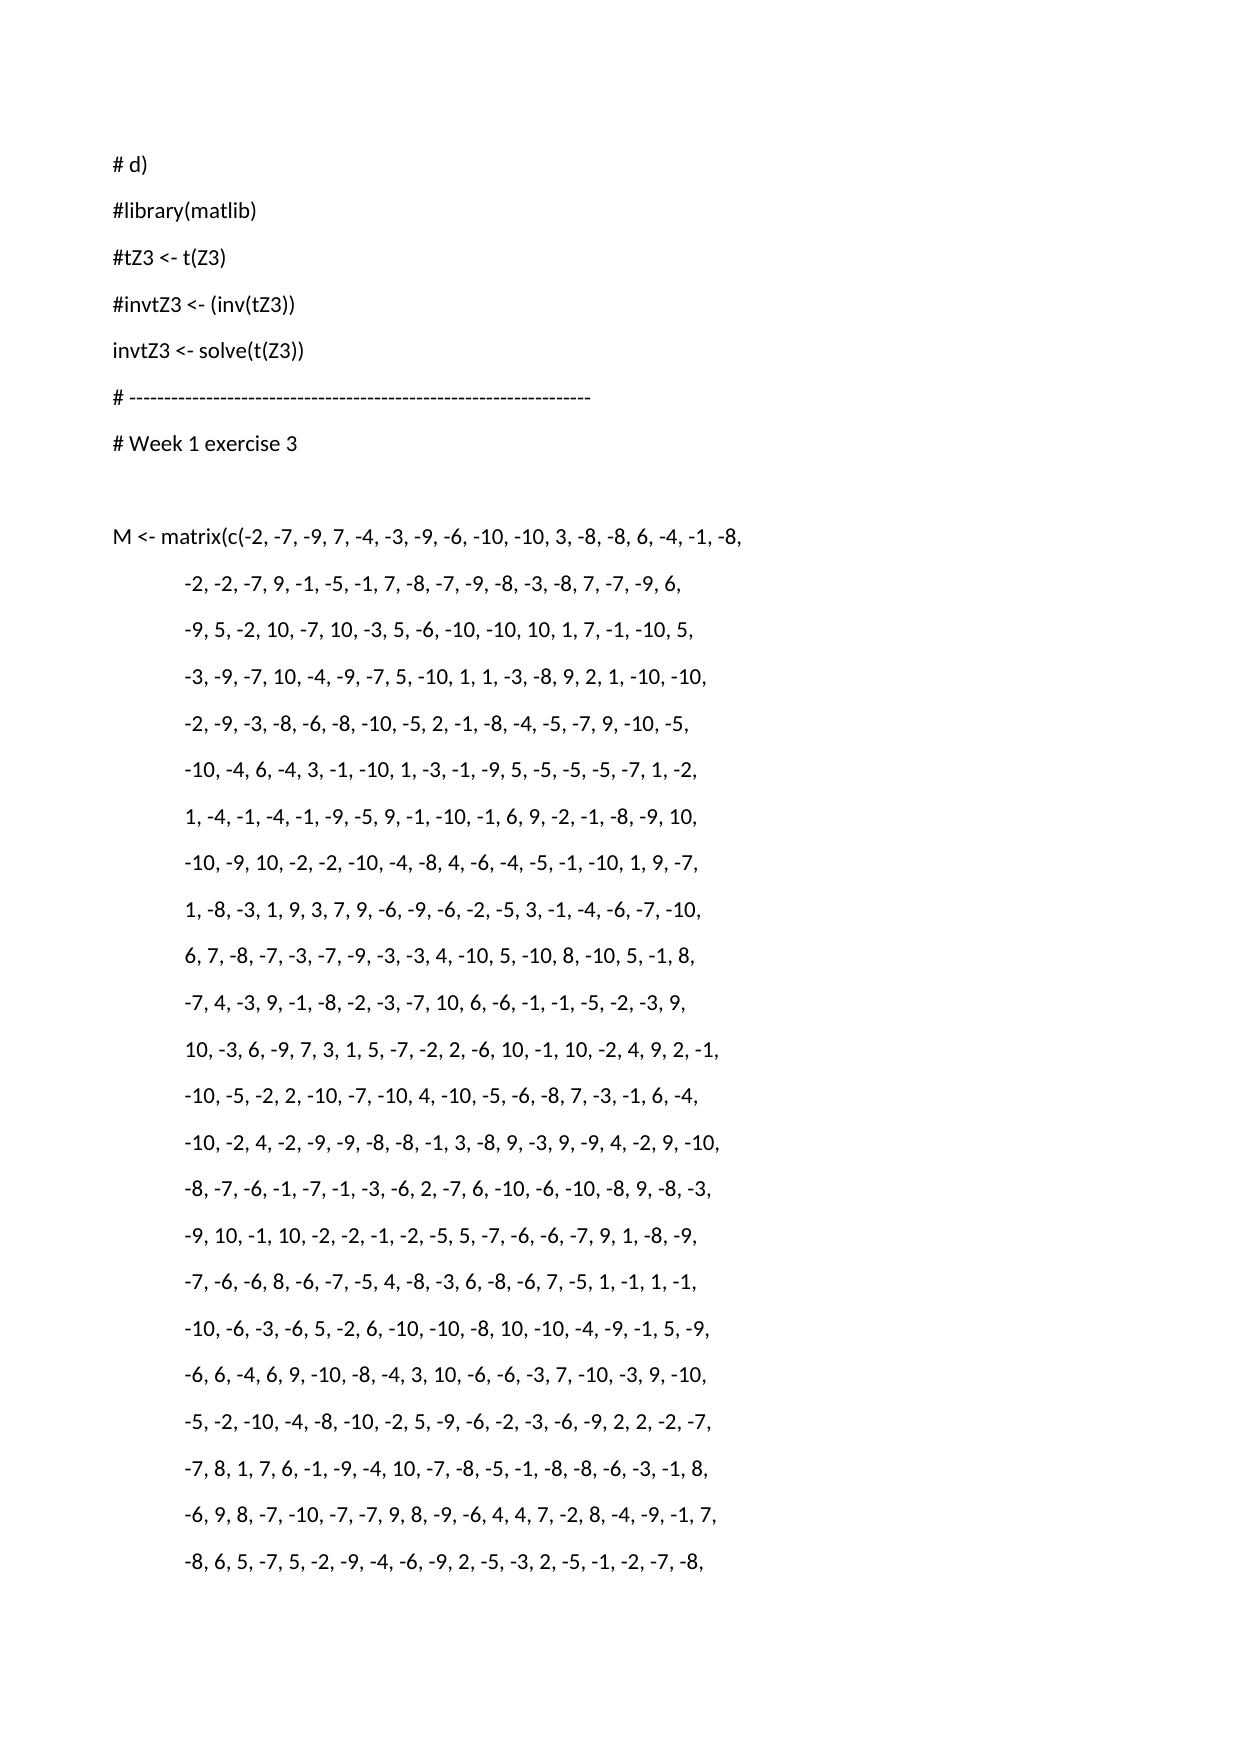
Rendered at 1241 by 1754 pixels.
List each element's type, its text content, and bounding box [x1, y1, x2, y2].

text #tZ3 <- t(Z3) [112, 243, 1128, 271]
text -10, -2, 4, -2, -9, -9, -8, -8, -1, 3, -8, 9, -3, 9, -9, 4, -2, 9, -10, [112, 1128, 1128, 1156]
text 6, 7, -8, -7, -3, -7, -9, -3, -3, 4, -10, 5, -10, 8, -10, 5, -1, 8, [112, 942, 1128, 969]
text -8, 6, 5, -7, 5, -2, -9, -4, -6, -9, 2, -5, -3, 2, -5, -1, -2, -7, -8, [112, 1547, 1128, 1575]
text -10, -5, -2, 2, -10, -7, -10, 4, -10, -5, -6, -8, 7, -3, -1, 6, -4, [112, 1081, 1128, 1109]
text -7, 8, 1, 7, 6, -1, -9, -4, 10, -7, -8, -5, -1, -8, -8, -6, -3, -1, 8, [112, 1454, 1128, 1482]
text -3, -9, -7, 10, -4, -9, -7, 5, -10, 1, 1, -3, -8, 9, 2, 1, -10, -10, [112, 662, 1128, 690]
text -10, -4, 6, -4, 3, -1, -10, 1, -3, -1, -9, 5, -5, -5, -5, -7, 1, -2, [112, 755, 1128, 783]
text -6, 9, 8, -7, -10, -7, -7, 9, 8, -9, -6, 4, 4, 7, -2, 8, -4, -9, -1, 7, [112, 1500, 1128, 1528]
text -6, 6, -4, 6, 9, -10, -8, -4, 3, 10, -6, -6, -3, 7, -10, -3, 9, -10, [112, 1361, 1128, 1389]
text -10, -6, -3, -6, 5, -2, 6, -10, -10, -8, 10, -10, -4, -9, -1, 5, -9, [112, 1314, 1128, 1342]
text -10, -9, 10, -2, -2, -10, -4, -8, 4, -6, -4, -5, -1, -10, 1, 9, -7, [112, 848, 1128, 876]
text invtZ3 <- solve(t(Z3)) [112, 336, 1128, 364]
text -7, 4, -3, 9, -1, -8, -2, -3, -7, 10, 6, -6, -1, -1, -5, -2, -3, 9, [112, 988, 1128, 1016]
text -7, -6, -6, 8, -6, -7, -5, 4, -8, -3, 6, -8, -6, 7, -5, 1, -1, 1, -1, [112, 1267, 1128, 1296]
text #invtZ3 <- (inv(tZ3)) [112, 290, 1128, 318]
text -2, -9, -3, -8, -6, -8, -10, -5, 2, -1, -8, -4, -5, -7, 9, -10, -5, [112, 709, 1128, 737]
text -9, 10, -1, 10, -2, -2, -1, -2, -5, 5, -7, -6, -6, -7, 9, 1, -8, -9, [112, 1221, 1128, 1249]
text # d) [112, 150, 1128, 178]
text 1, -8, -3, 1, 9, 3, 7, 9, -6, -9, -6, -2, -5, 3, -1, -4, -6, -7, -10, [112, 895, 1128, 923]
text -5, -2, -10, -4, -8, -10, -2, 5, -9, -6, -2, -3, -6, -9, 2, 2, -2, -7, [112, 1407, 1128, 1435]
text -2, -2, -7, 9, -1, -5, -1, 7, -8, -7, -9, -8, -3, -8, 7, -7, -9, 6, [112, 569, 1128, 597]
text M <- matrix(c(-2, -7, -9, 7, -4, -3, -9, -6, -10, -10, 3, -8, -8, 6, -4, -1, -8, [112, 522, 1128, 551]
text -9, 5, -2, 10, -7, 10, -3, 5, -6, -10, -10, 10, 1, 7, -1, -10, 5, [112, 616, 1128, 644]
text # ------------------------------------------------------------------ [112, 383, 1128, 411]
text 10, -3, 6, -9, 7, 3, 1, 5, -7, -2, 2, -6, 10, -1, 10, -2, 4, 9, 2, -1, [112, 1035, 1128, 1063]
text 1, -4, -1, -4, -1, -9, -5, 9, -1, -10, -1, 6, 9, -2, -1, -8, -9, 10, [112, 802, 1128, 830]
text # Week 1 exercise 3 [112, 429, 1128, 457]
text -8, -7, -6, -1, -7, -1, -3, -6, 2, -7, 6, -10, -6, -10, -8, 9, -8, -3, [112, 1174, 1128, 1202]
text #library(matlib) [112, 197, 1128, 224]
